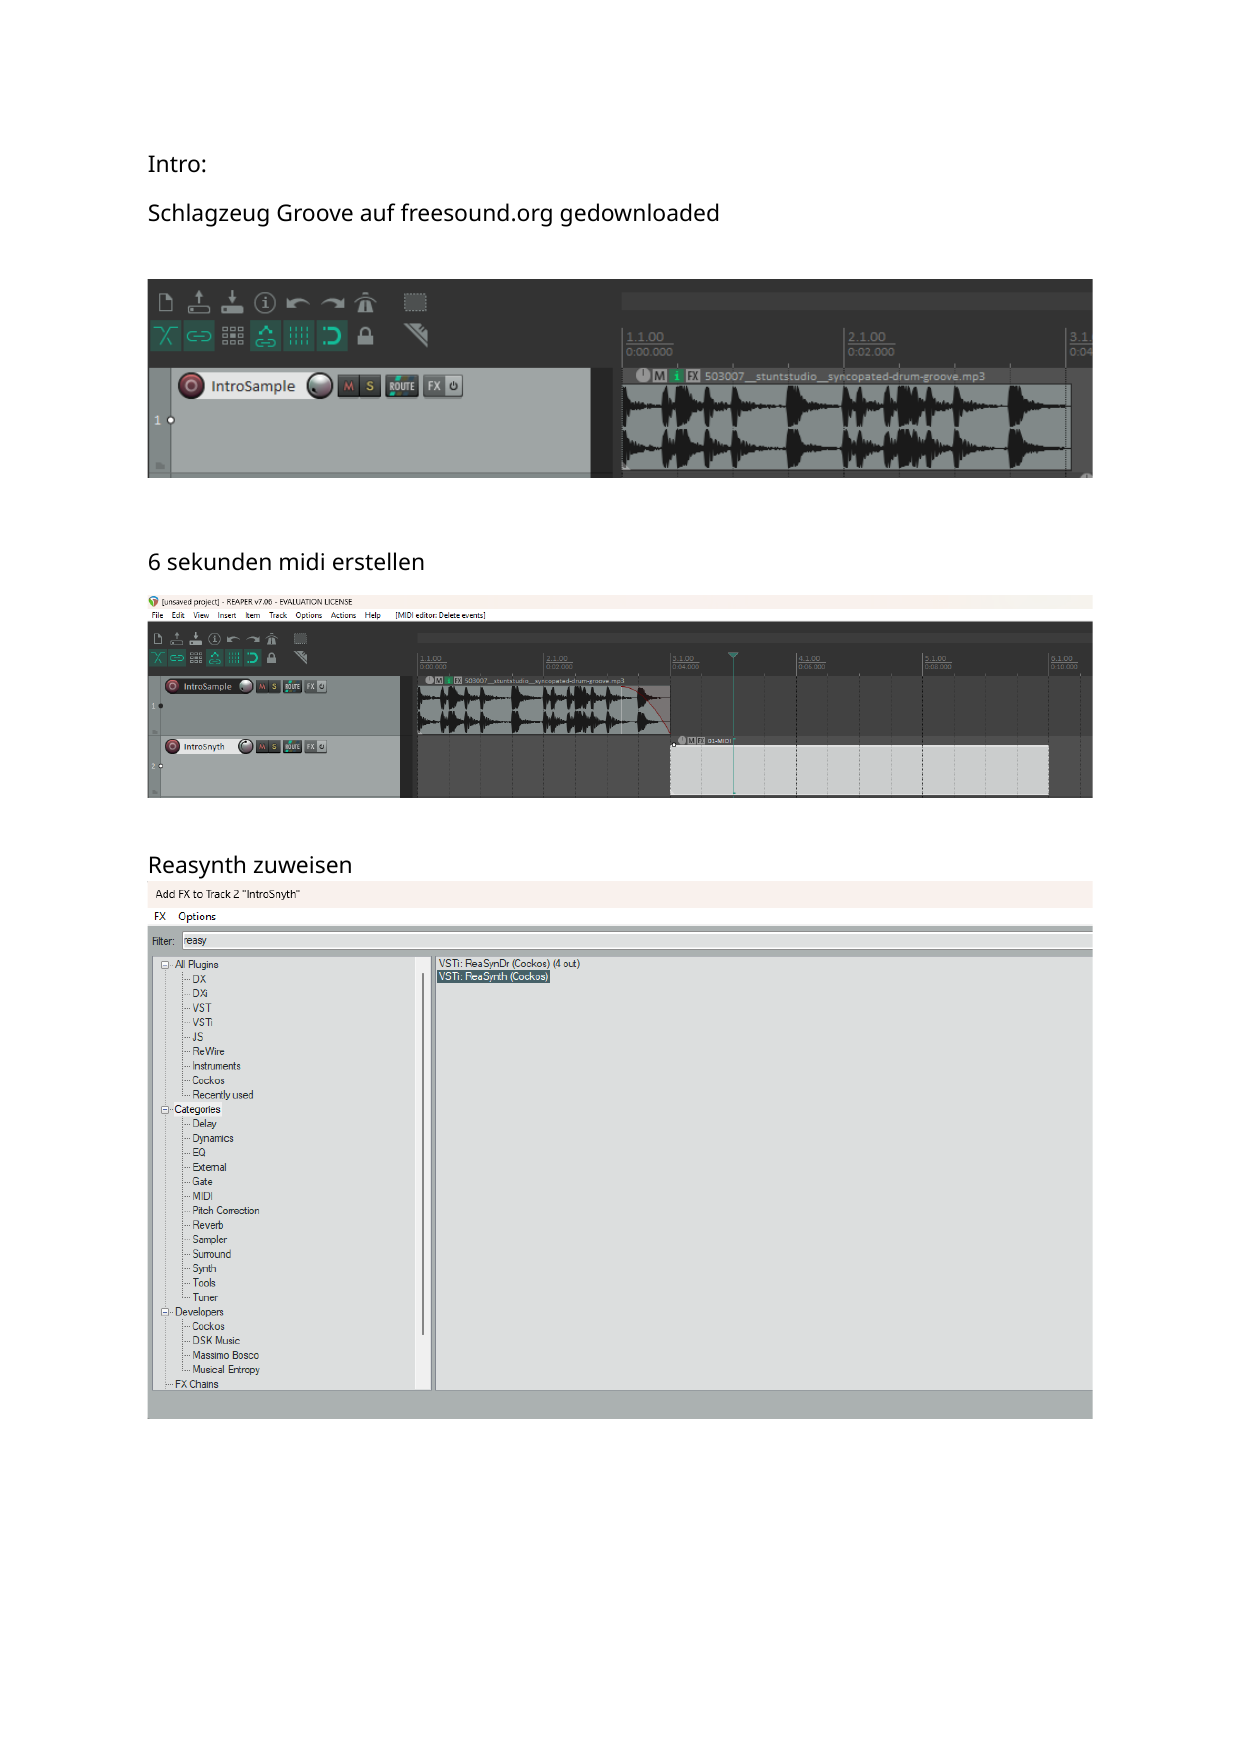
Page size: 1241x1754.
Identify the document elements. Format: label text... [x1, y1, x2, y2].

text Schlagzeug Groove auf freesound.org gedownloaded [148, 197, 1093, 261]
text Reasynth zuweisen [148, 849, 1093, 881]
text Intro: [148, 148, 1093, 179]
text 6 sekunden midi erstellen [148, 545, 1093, 577]
